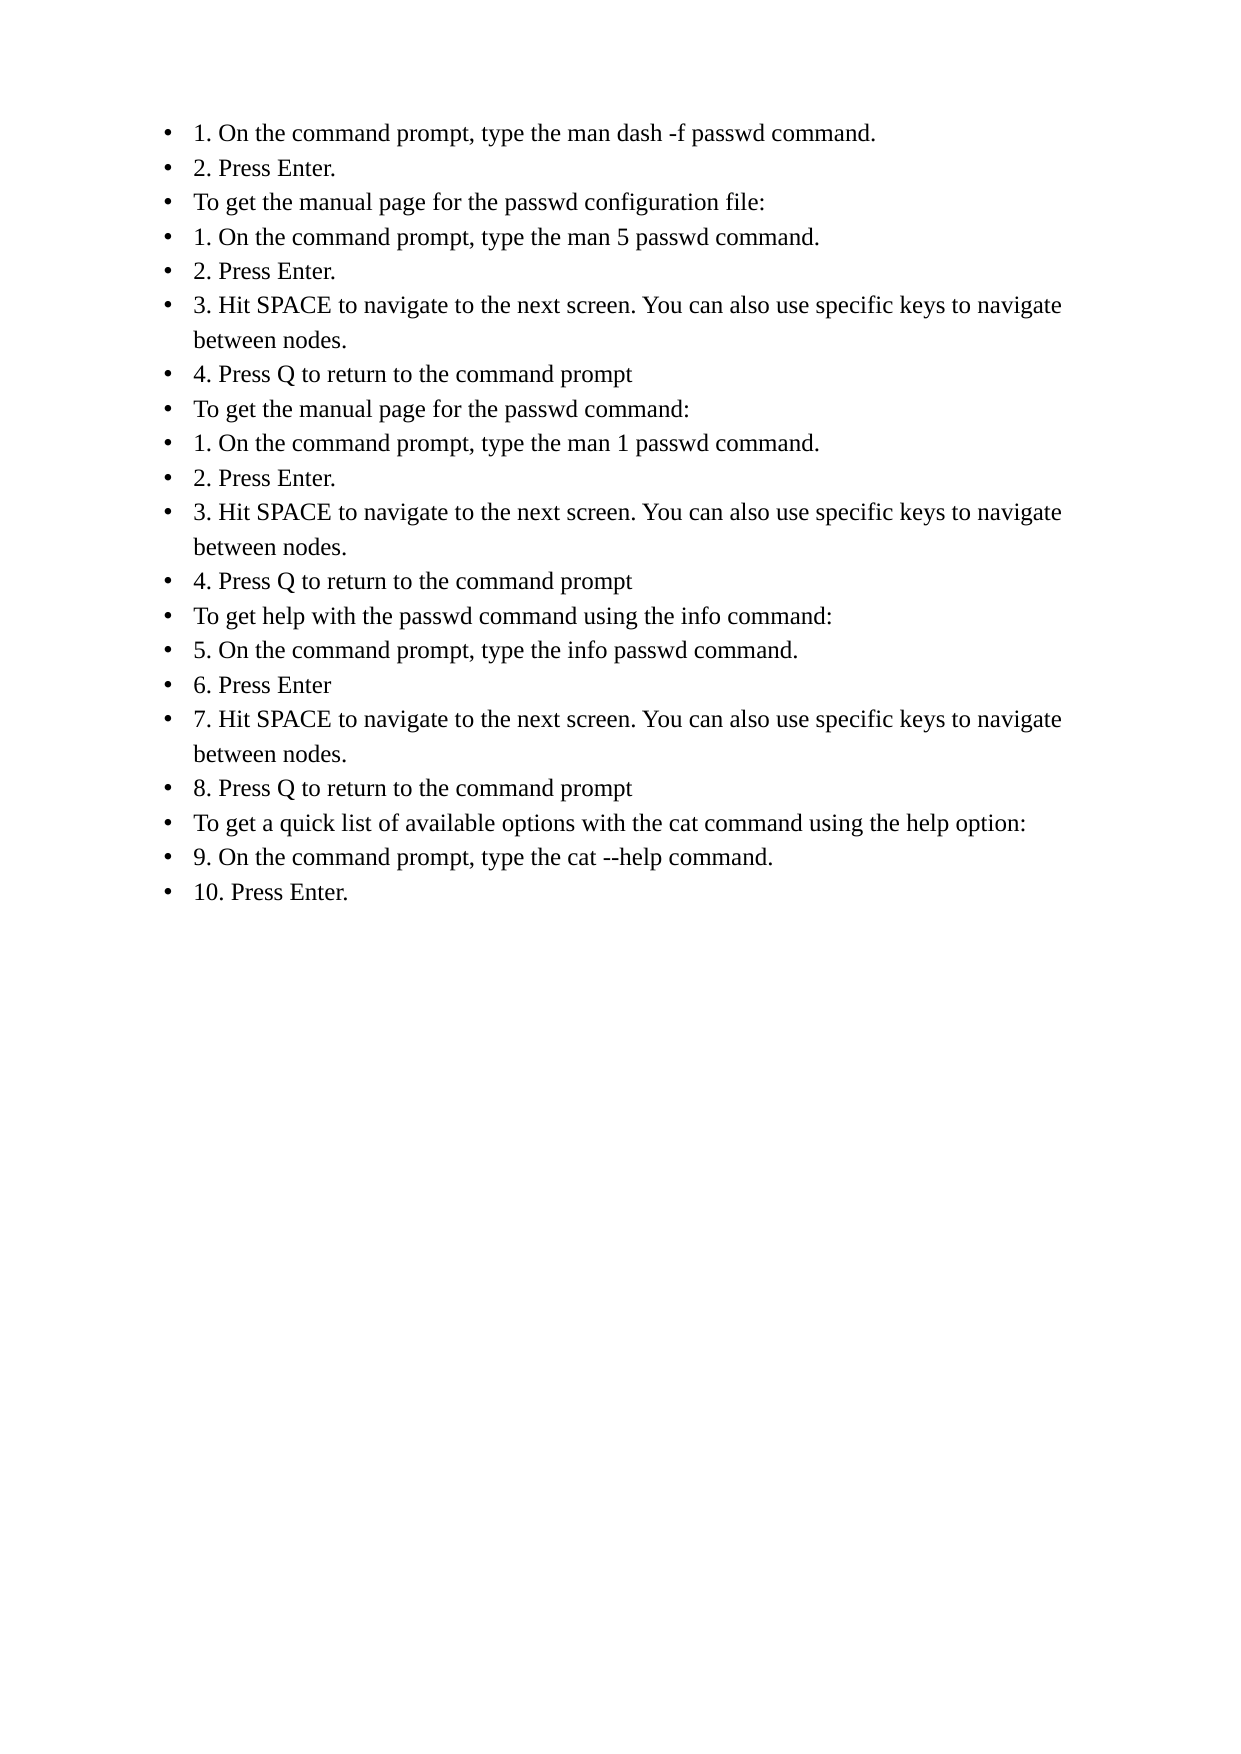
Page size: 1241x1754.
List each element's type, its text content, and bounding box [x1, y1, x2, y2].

list 3. Hit SPACE to navigate to the next screen. You can also use specific keys to navigate between nodes. [164, 497, 1122, 561]
list To get help with the passwd command using the info command: [164, 601, 1122, 629]
list 2. Press Enter. [164, 153, 1122, 181]
list To get a quick list of available options with the cat command using the help option: [164, 808, 1122, 836]
list 1. On the command prompt, type the man 1 passwd command. [164, 428, 1122, 457]
list 2. Press Enter. [164, 463, 1122, 492]
list 10. Press Enter. [164, 877, 1122, 905]
list 3. Hit SPACE to navigate to the next screen. You can also use specific keys to navigate between nodes. [164, 291, 1122, 354]
list 6. Press Enter [164, 670, 1122, 698]
list 1. On the command prompt, type the man 5 passwd command. [164, 222, 1122, 250]
list 5. On the command prompt, type the info passwd command. [164, 635, 1122, 664]
list 4. Press Q to return to the command prompt [164, 359, 1122, 388]
list To get the manual page for the passwd configuration file: [164, 187, 1122, 216]
list To get the manual page for the passwd command: [164, 394, 1122, 423]
list 8. Press Q to return to the command prompt [164, 773, 1122, 802]
list 1. On the command prompt, type the man dash -f passwd command. [164, 118, 1122, 147]
list 7. Hit SPACE to navigate to the next screen. You can also use specific keys to navigate between nodes. [164, 704, 1122, 767]
list 4. Press Q to return to the command prompt [164, 566, 1122, 595]
list 2. Press Enter. [164, 256, 1122, 285]
list 9. On the command prompt, type the cat --help command. [164, 842, 1122, 871]
